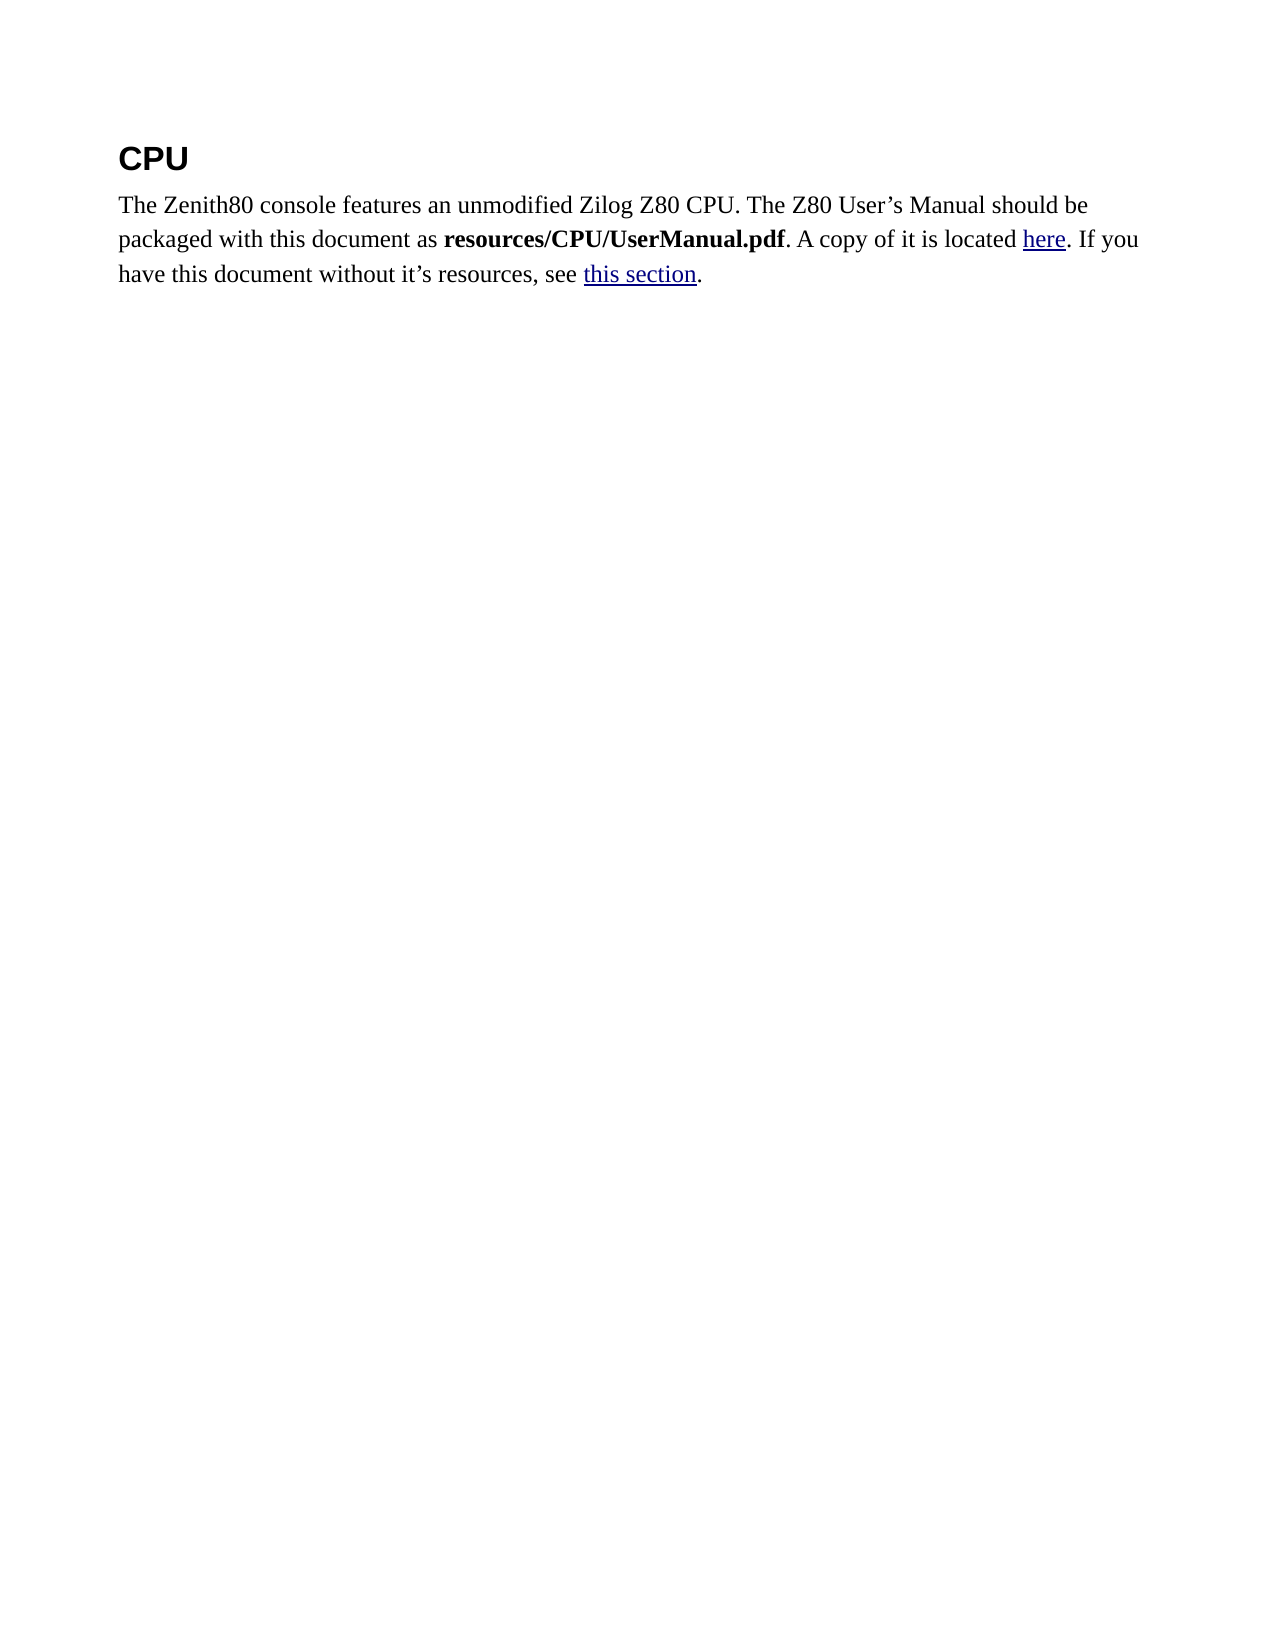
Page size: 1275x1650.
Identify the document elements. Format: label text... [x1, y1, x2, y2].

text The Zenith80 console features an unmodified Zilog Z80 CPU. The Z80 User’s Manual should be packaged with this document as resources/CPU/UserManual.pdf. A copy of it is located here. If you have this document without it’s resources, see this section. [118, 190, 1157, 288]
subtitle CPU [118, 139, 1157, 178]
